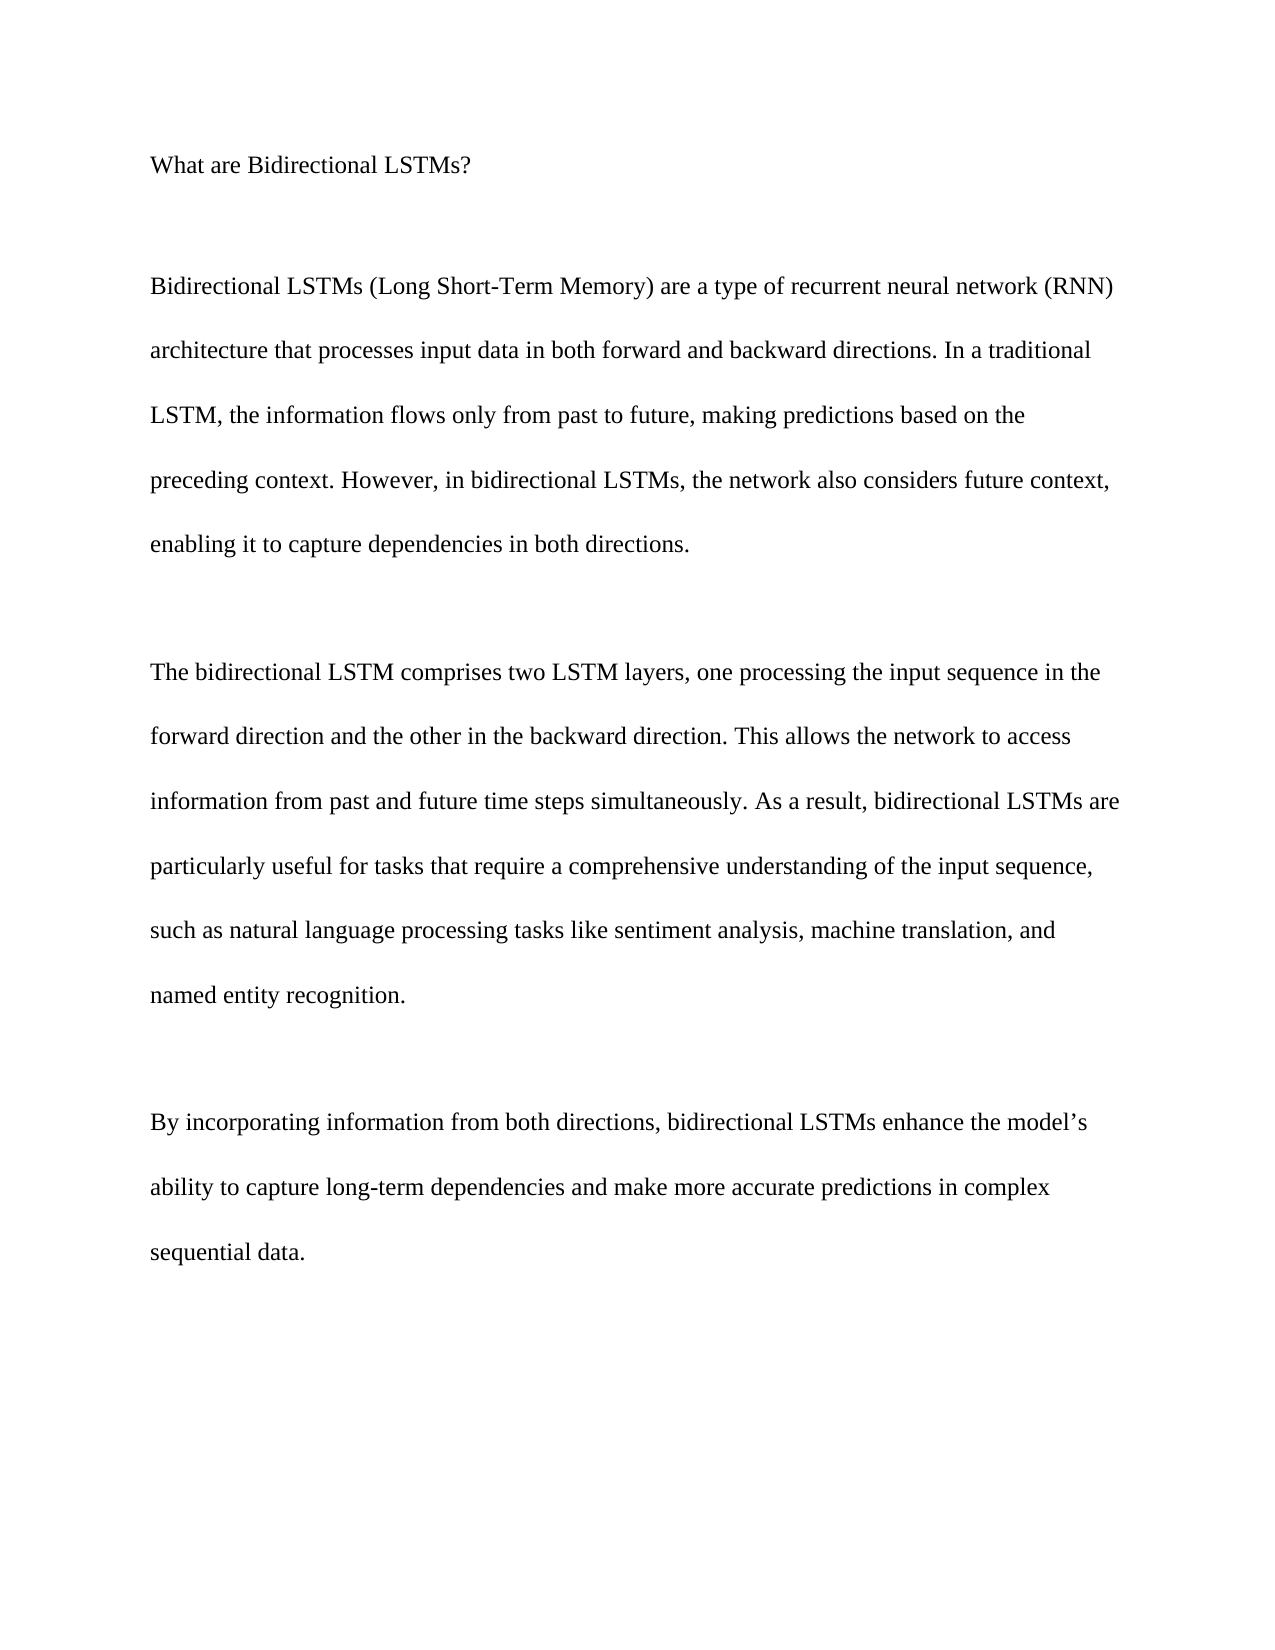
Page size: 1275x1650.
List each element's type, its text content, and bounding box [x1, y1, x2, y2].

subtitle What are Bidirectional LSTMs? [150, 150, 1125, 179]
text Bidirectional LSTMs (Long Short-Term Memory) are a type of recurrent neural network (RNN) architecture that processes input data in both forward and backward directions. In a traditional LSTM, the information flows only from past to future, making predictions based on the preceding context. However, in bidirectional LSTMs, the network also considers future context, enabling it to capture dependencies in both directions. [150, 271, 1125, 558]
text The bidirectional LSTM comprises two LSTM layers, one processing the input sequence in the forward direction and the other in the backward direction. This allows the network to access information from past and future time steps simultaneously. As a result, bidirectional LSTMs are particularly useful for tasks that require a comprehensive understanding of the input sequence, such as natural language processing tasks like sentiment analysis, machine translation, and named entity recognition. [150, 657, 1125, 1009]
text By incorporating information from both directions, bidirectional LSTMs enhance the model’s ability to capture long-term dependencies and make more accurate predictions in complex sequential data. [150, 1107, 1125, 1266]
